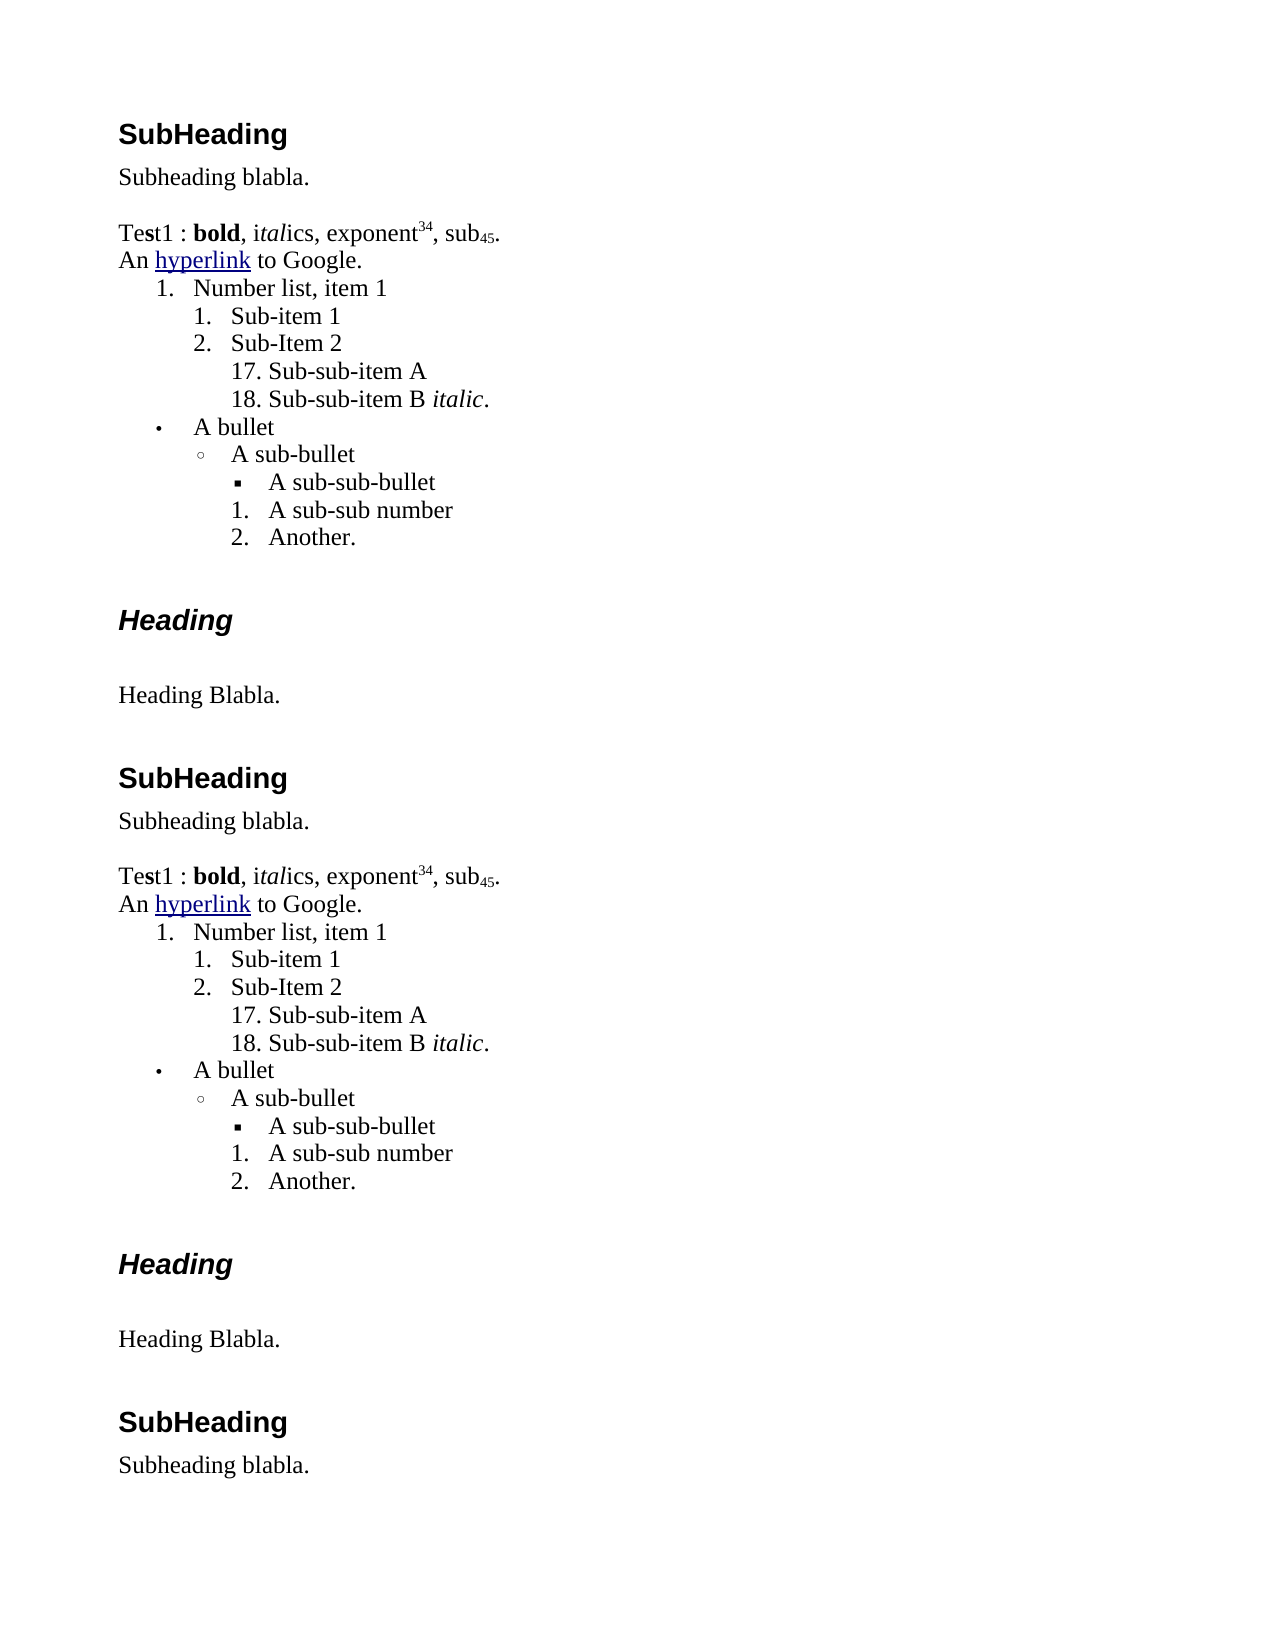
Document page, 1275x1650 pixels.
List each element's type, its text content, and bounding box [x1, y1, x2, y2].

subtitle Heading [118, 604, 1157, 669]
list Sub-sub-item A [231, 357, 1157, 385]
text Subheading blabla. [118, 163, 1157, 219]
list A bullet [156, 413, 1157, 440]
list A sub-bullet [193, 440, 1157, 468]
subtitle Heading [118, 1248, 1157, 1313]
list Sub-sub-item B italic. [231, 385, 1157, 413]
list A sub-sub number [231, 1139, 1157, 1167]
subtitle SubHeading [118, 762, 1157, 794]
text An hyperlink to Google. [118, 890, 1157, 918]
list Sub-sub-item A [231, 1001, 1157, 1029]
list Sub-item 1 [193, 302, 1157, 329]
list Another. [231, 1167, 1157, 1223]
list Number list, item 1 [156, 274, 1157, 302]
list Sub-Item 2 [193, 973, 1157, 1001]
list Another. [231, 523, 1157, 579]
text Heading Blabla. [118, 1325, 1157, 1381]
subtitle SubHeading [118, 118, 1157, 151]
list A sub-sub-bullet [231, 468, 1157, 496]
text Subheading blabla. [118, 807, 1157, 862]
text Heading Blabla. [118, 682, 1157, 737]
list A bullet [156, 1056, 1157, 1084]
text Test1 : bold, italics, exponent34, sub45. [118, 862, 1157, 890]
list A sub-sub number [231, 496, 1157, 523]
list Sub-sub-item B italic. [231, 1029, 1157, 1056]
text Test1 : bold, italics, exponent34, sub45. [118, 219, 1157, 246]
list Sub-item 1 [193, 946, 1157, 973]
subtitle SubHeading [118, 1406, 1157, 1438]
list Number list, item 1 [156, 918, 1157, 946]
list Sub-Item 2 [193, 329, 1157, 357]
list A sub-sub-bullet [231, 1112, 1157, 1139]
list A sub-bullet [193, 1084, 1157, 1112]
text Subheading blabla. [118, 1451, 1157, 1506]
text An hyperlink to Google. [118, 246, 1157, 274]
